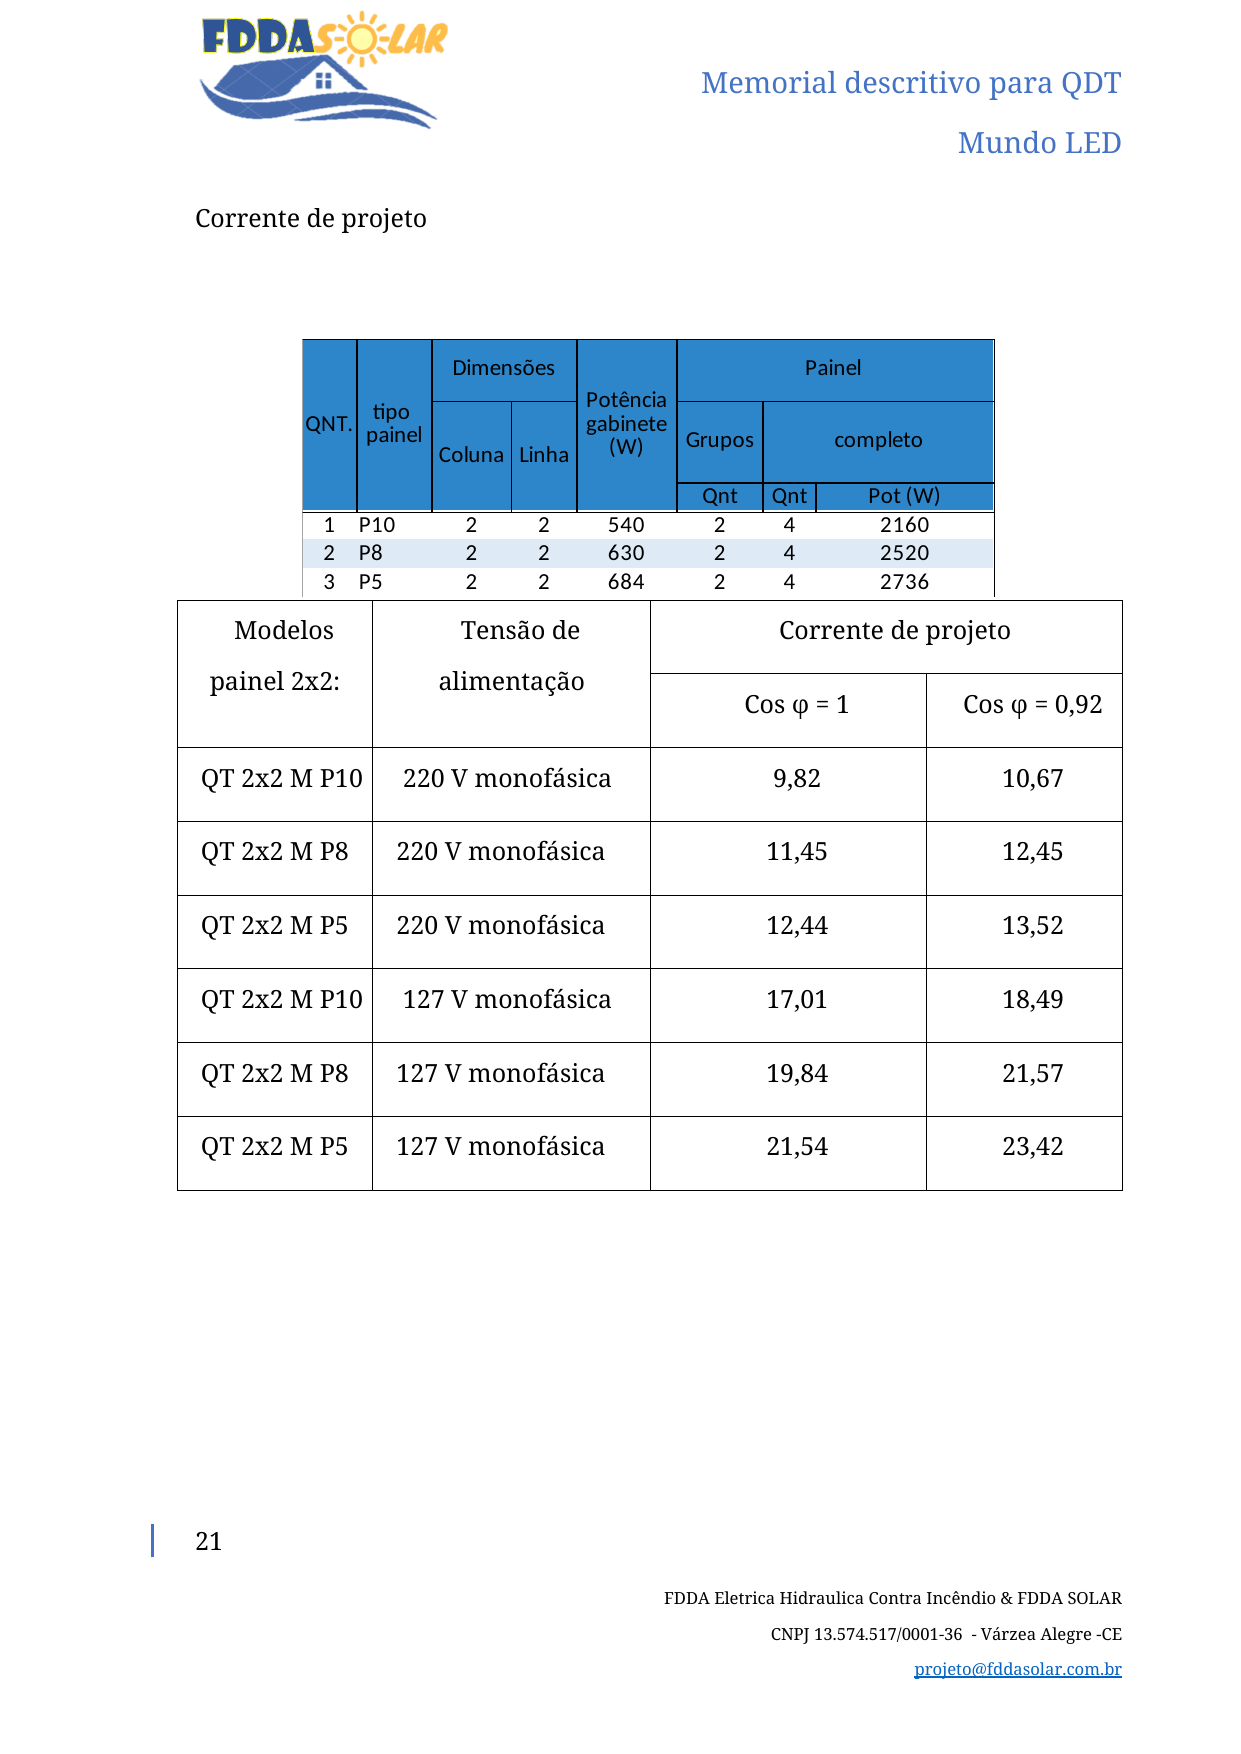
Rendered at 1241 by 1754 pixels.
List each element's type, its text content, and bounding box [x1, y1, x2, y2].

table_cell 9,82 [651, 748, 926, 821]
table_cell 220 V monofásica [373, 748, 650, 821]
table_cell 12,45 [927, 822, 1122, 894]
table_header Modelos painel 2x2: [178, 601, 372, 747]
table_cell 127 V monofásica [373, 1043, 650, 1116]
table_cell Cos φ = 1 [651, 674, 926, 747]
table_cell 23,42 [927, 1117, 1122, 1189]
table_cell 10,67 [927, 748, 1122, 821]
table_cell QT 2x2 M P5 [178, 896, 372, 968]
table_cell 12,44 [651, 896, 926, 968]
table_cell 220 V monofásica [373, 896, 650, 968]
table_cell QT 2x2 M P5 [178, 1117, 372, 1189]
table_cell 19,84 [651, 1043, 926, 1116]
table_cell QT 2x2 M P10 [178, 969, 372, 1042]
table_cell 11,45 [651, 822, 926, 894]
table_cell 18,49 [927, 969, 1122, 1042]
table_cell 17,01 [651, 969, 926, 1042]
table_cell 127 V monofásica [373, 1117, 650, 1189]
table_cell QT 2x2 M P10 [178, 748, 372, 821]
text Corrente de projeto [177, 201, 1122, 235]
picture [120, 4, 524, 136]
table_cell QT 2x2 M P8 [178, 822, 372, 894]
table_header Corrente de projeto [651, 601, 1122, 673]
table_cell 127 V monofásica [373, 969, 650, 1042]
table_cell 220 V monofásica [373, 822, 650, 894]
table_cell 21,54 [651, 1117, 926, 1189]
table_cell 21,57 [927, 1043, 1122, 1116]
table_cell Cos φ = 0,92 [927, 674, 1122, 747]
table_cell QT 2x2 M P8 [178, 1043, 372, 1116]
table_header Tensão de alimentação [373, 601, 650, 747]
table_cell 13,52 [927, 896, 1122, 968]
